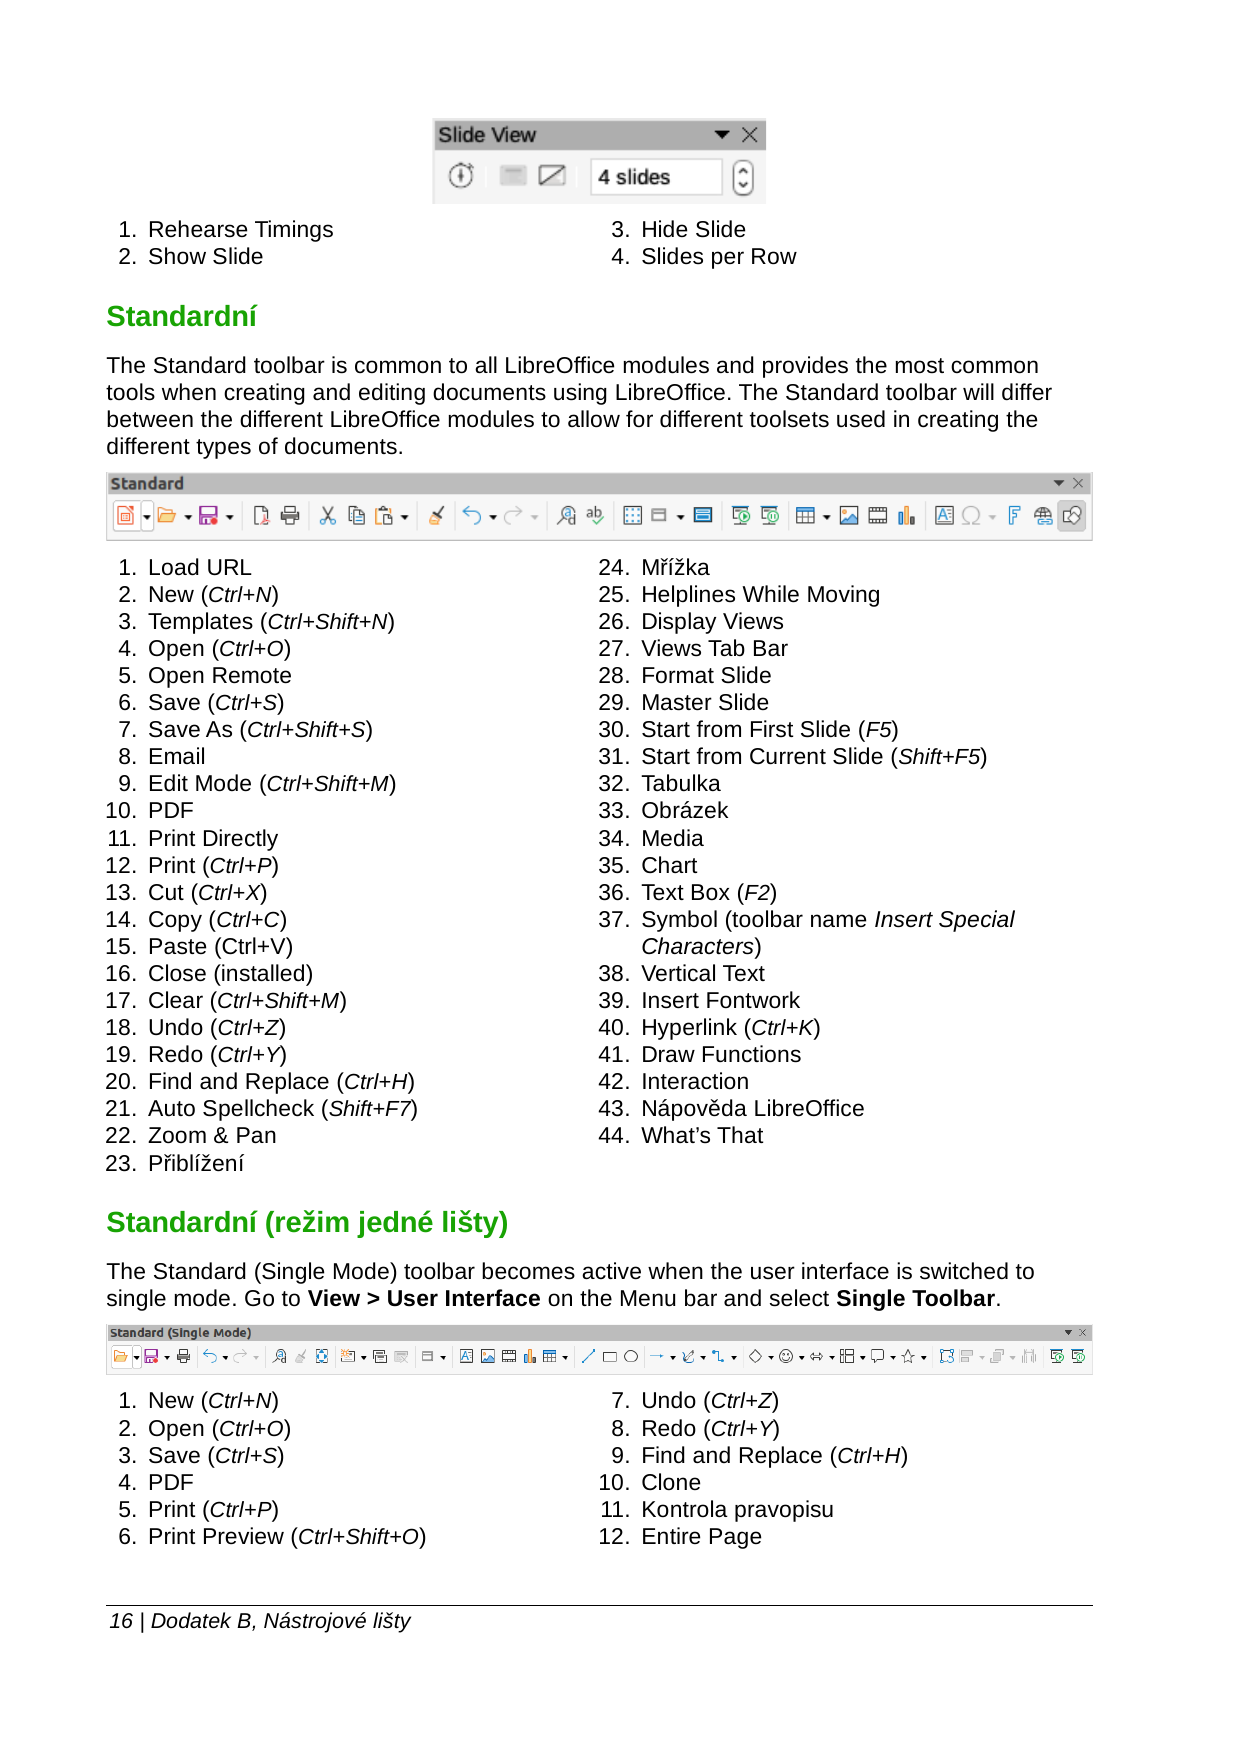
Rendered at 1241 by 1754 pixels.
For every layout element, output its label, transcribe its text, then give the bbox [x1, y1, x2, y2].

list Insert Fontwork [631, 986, 1093, 1013]
list Save As (Ctrl+Shift+S) [137, 716, 599, 743]
list Nápověda LibreOffice [631, 1095, 1093, 1122]
list Open Remote [137, 661, 599, 688]
list Auto Spellcheck (Shift+F7) [137, 1095, 599, 1122]
list Clear (Ctrl+Shift+M) [137, 986, 599, 1013]
list New (Ctrl+N) [137, 1387, 599, 1414]
list Tabulka [631, 770, 1093, 797]
text The Standard toolbar is common to all LibreOffice modules and provides the most common tools when creating and editing documents using LibreOffice. The Standard toolbar will differ between the different LibreOffice modules to allow for different toolsets used in creating the different types of documents. [106, 351, 1093, 459]
list Slides per Row [631, 243, 1093, 270]
list Undo (Ctrl+Z) [631, 1387, 1093, 1414]
list Templates (Ctrl+Shift+N) [137, 607, 599, 634]
list Paste (Ctrl+V) [137, 932, 599, 959]
list Interaction [631, 1068, 1093, 1095]
list Undo (Ctrl+Z) [137, 1013, 599, 1041]
subtitle Standardní [106, 299, 1093, 332]
list Find and Replace (Ctrl+H) [631, 1441, 1093, 1468]
list Chart [631, 851, 1093, 878]
list Symbol (toolbar name Insert Special Characters) [631, 905, 1093, 959]
list PDF [137, 797, 599, 824]
list Find and Replace (Ctrl+H) [137, 1068, 599, 1095]
list Hide Slide [631, 216, 1093, 243]
list Redo (Ctrl+Y) [137, 1041, 599, 1068]
list Helplines While Moving [631, 580, 1093, 607]
list Mřížka [631, 553, 1093, 580]
picture [106, 472, 1093, 541]
list Media [631, 824, 1093, 851]
list Clone [631, 1468, 1093, 1495]
list Save (Ctrl+S) [137, 1441, 599, 1468]
list Open (Ctrl+O) [137, 634, 599, 661]
list Print (Ctrl+P) [137, 1495, 599, 1522]
list Redo (Ctrl+Y) [631, 1414, 1093, 1441]
list Save (Ctrl+S) [137, 688, 599, 716]
list Vertical Text [631, 959, 1093, 986]
list Edit Mode (Ctrl+Shift+M) [137, 770, 599, 797]
list Print (Ctrl+P) [137, 851, 599, 878]
list Rehearse Timings [137, 216, 599, 243]
list Text Box (F2) [631, 878, 1093, 905]
list Load URL [137, 553, 599, 580]
list Entire Page [631, 1522, 1093, 1549]
list Master Slide [631, 688, 1093, 716]
list Kontrola pravopisu [631, 1495, 1093, 1522]
list New (Ctrl+N) [137, 580, 599, 607]
picture [432, 118, 767, 204]
list Start from Current Slide (Shift+F5) [631, 743, 1093, 770]
list Open (Ctrl+O) [137, 1414, 599, 1441]
text The Standard (Single Mode) toolbar becomes active when the user interface is switched to single mode. Go to View > User Interface on the Menu bar and select Single Toolbar. [106, 1257, 1093, 1312]
picture [106, 1324, 1093, 1375]
list Start from First Slide (F5) [631, 716, 1093, 743]
subtitle Standardní (režim jedné lišty) [106, 1205, 1093, 1239]
list Format Slide [631, 661, 1093, 688]
list Přiblížení [137, 1149, 599, 1176]
list Draw Functions [631, 1041, 1093, 1068]
list What’s That [631, 1122, 1093, 1149]
list Display Views [631, 607, 1093, 634]
list Show Slide [137, 243, 599, 270]
list Close (installed) [137, 959, 599, 986]
list Print Directly [137, 824, 599, 851]
list Email [137, 743, 599, 770]
list Zoom & Pan [137, 1122, 599, 1149]
list Copy (Ctrl+C) [137, 905, 599, 932]
list Cut (Ctrl+X) [137, 878, 599, 905]
list Print Preview (Ctrl+Shift+O) [137, 1522, 599, 1549]
list Hyperlink (Ctrl+K) [631, 1013, 1093, 1041]
list Obrázek [631, 797, 1093, 824]
list Views Tab Bar [631, 634, 1093, 661]
list PDF [137, 1468, 599, 1495]
